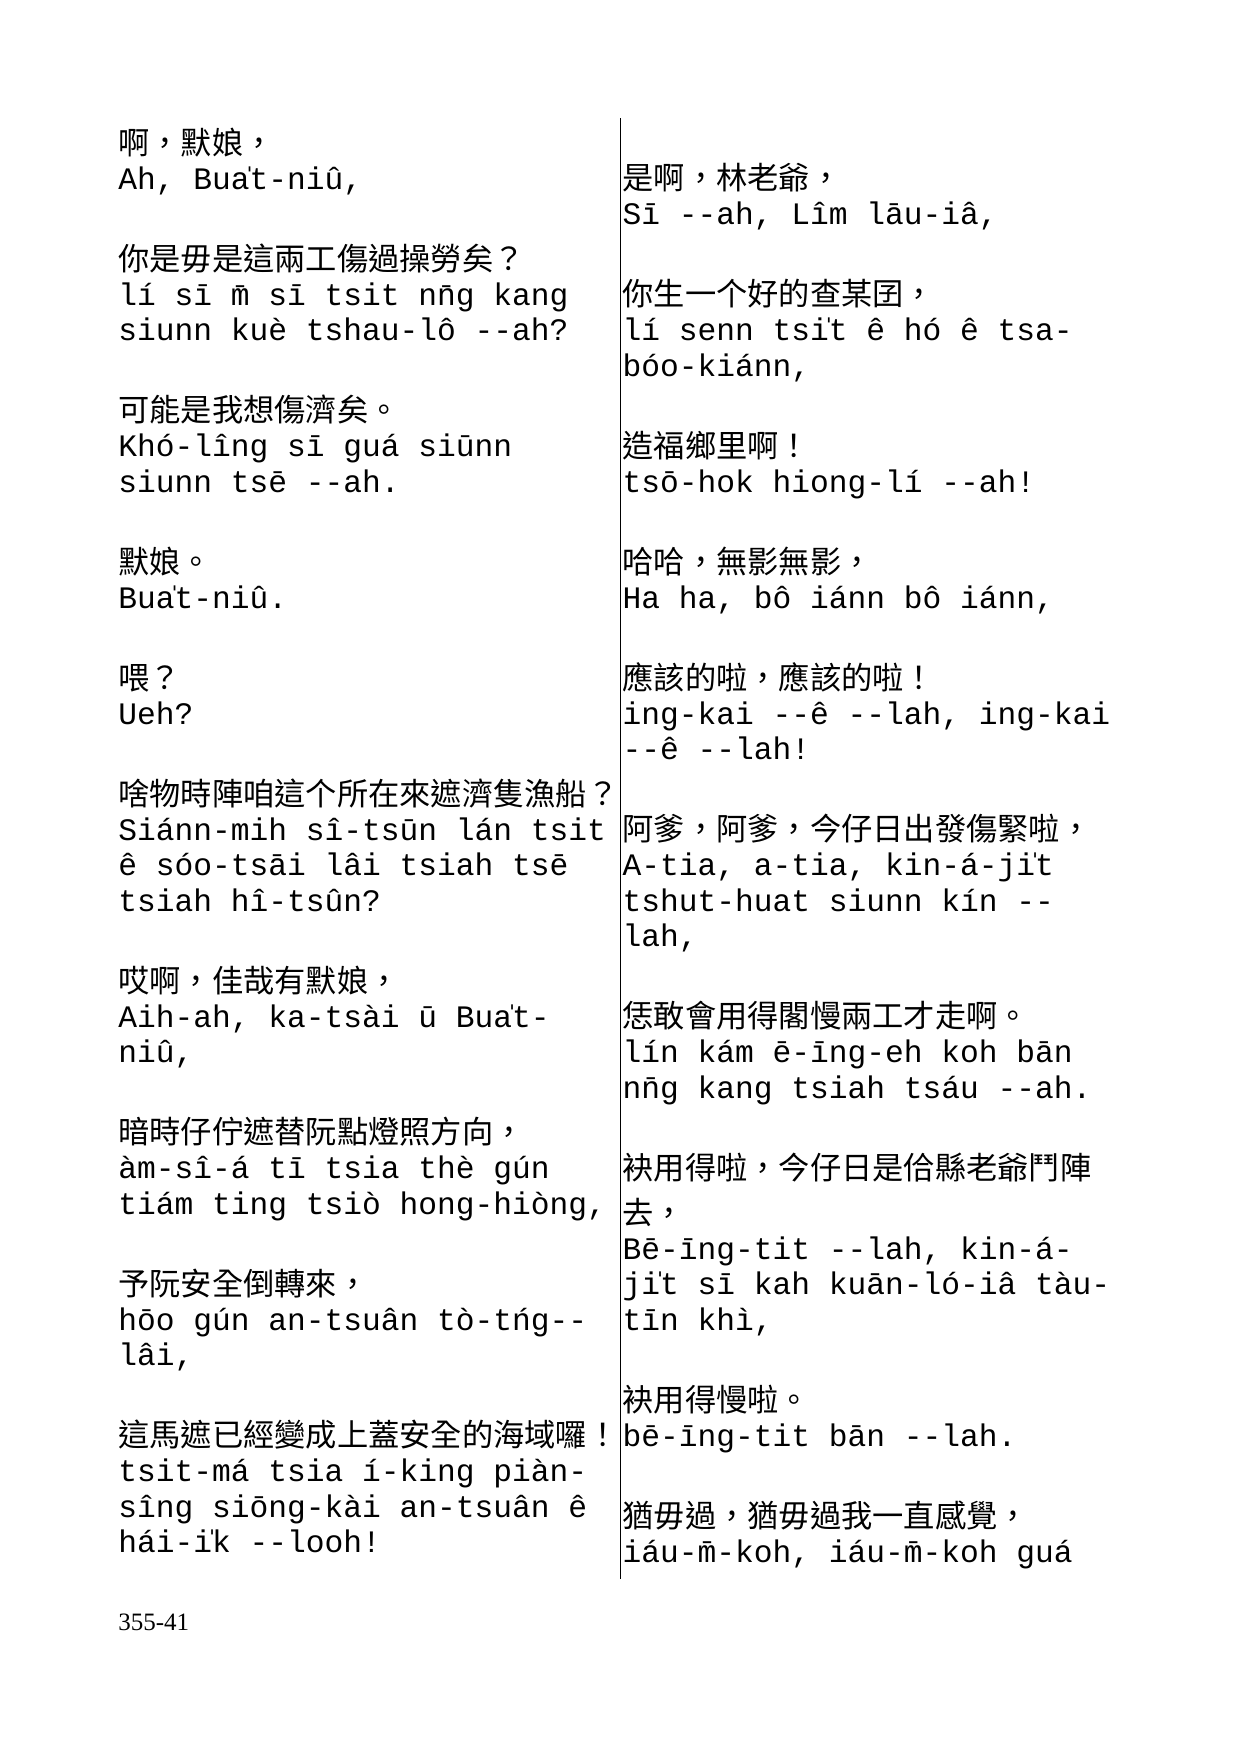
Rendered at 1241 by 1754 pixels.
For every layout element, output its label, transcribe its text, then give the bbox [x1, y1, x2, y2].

text tsō-hok hiong-lí --ah! [622, 466, 1122, 502]
text 你是毋是這兩工傷過操勞矣？ [118, 234, 618, 279]
text 袂用得慢啦。 [622, 1375, 1122, 1420]
text bē-īng-tit bān --lah. [622, 1420, 1122, 1456]
text 默娘。 [118, 537, 618, 582]
text A-tia, a-tia, kin-á-ji̍t tshut-huat siunn kín --lah, [622, 850, 1122, 956]
text Ah, Bua̍t-niû, [118, 163, 618, 199]
text 予阮安全倒轉來， [118, 1259, 618, 1304]
text Bua̍t-niû. [118, 582, 618, 618]
text iáu-m̄-koh, iáu-m̄-koh guá [622, 1536, 1122, 1572]
text lí senn tsi̍t ê hó ê tsa-bóo-kiánn, [622, 315, 1122, 386]
text 袂用得啦，今仔日是佮縣老爺鬥陣去， [622, 1143, 1122, 1233]
text 恁敢會用得閣慢兩工才走啊。 [622, 991, 1122, 1037]
text lí sī m̄ sī tsit nn̄g kang siunn kuè tshau-lô --ah? [118, 279, 618, 350]
text 是啊，林老爺， [622, 153, 1122, 199]
text 可能是我想傷濟矣。 [118, 386, 618, 431]
text 喂？ [118, 653, 618, 698]
text 造福鄉里啊！ [622, 421, 1122, 466]
text 哈哈，無影無影， [622, 537, 1122, 582]
text Khó-lîng sī guá siūnn siunn tsē --ah. [118, 431, 618, 502]
text Ha ha, bô iánn bô iánn, [622, 582, 1122, 618]
text Ueh? [118, 698, 618, 734]
text 你生一个好的查某囝， [622, 269, 1122, 315]
text 阿爹，阿爹，今仔日出發傷緊啦， [622, 804, 1122, 850]
text ing-kai --ê --lah, ing-kai --ê --lah! [622, 698, 1122, 769]
text 這馬遮已經變成上蓋安全的海域囉！ [118, 1410, 618, 1456]
text Bē-īng-tit --lah, kin-á-ji̍t sī kah kuān-ló-iâ tàu-tīn khì, [622, 1233, 1122, 1339]
text Sī --ah, Lîm lāu-iâ, [622, 199, 1122, 234]
text 猶毋過，猶毋過我一直感覺， [622, 1491, 1122, 1536]
text lín kám ē-īng-eh koh bān nn̄g kang tsiah tsáu --ah. [622, 1037, 1122, 1107]
text 啊，默娘， [118, 118, 618, 163]
text 啥物時陣咱這个所在來遮濟隻漁船？ [118, 769, 618, 814]
text 暗時仔佇遮替阮點燈照方向， [118, 1107, 618, 1153]
text àm-sî-á tī tsia thè gún tiám ting tsiò hong-hiòng, [118, 1153, 618, 1223]
text tsit-má tsia í-king piàn-sîng siōng-kài an-tsuân ê hái-i̍k --looh! [118, 1456, 618, 1562]
text hōo gún an-tsuân tò-tńg--lâi, [118, 1304, 618, 1375]
text Aih-ah, ka-tsài ū Bua̍t-niû, [118, 1001, 618, 1072]
text Siánn-mih sî-tsūn lán tsit ê sóo-tsāi lâi tsiah tsē tsiah hî-tsûn? [118, 814, 618, 921]
text 應該的啦，應該的啦！ [622, 653, 1122, 698]
text 哎啊，佳哉有默娘， [118, 956, 618, 1001]
